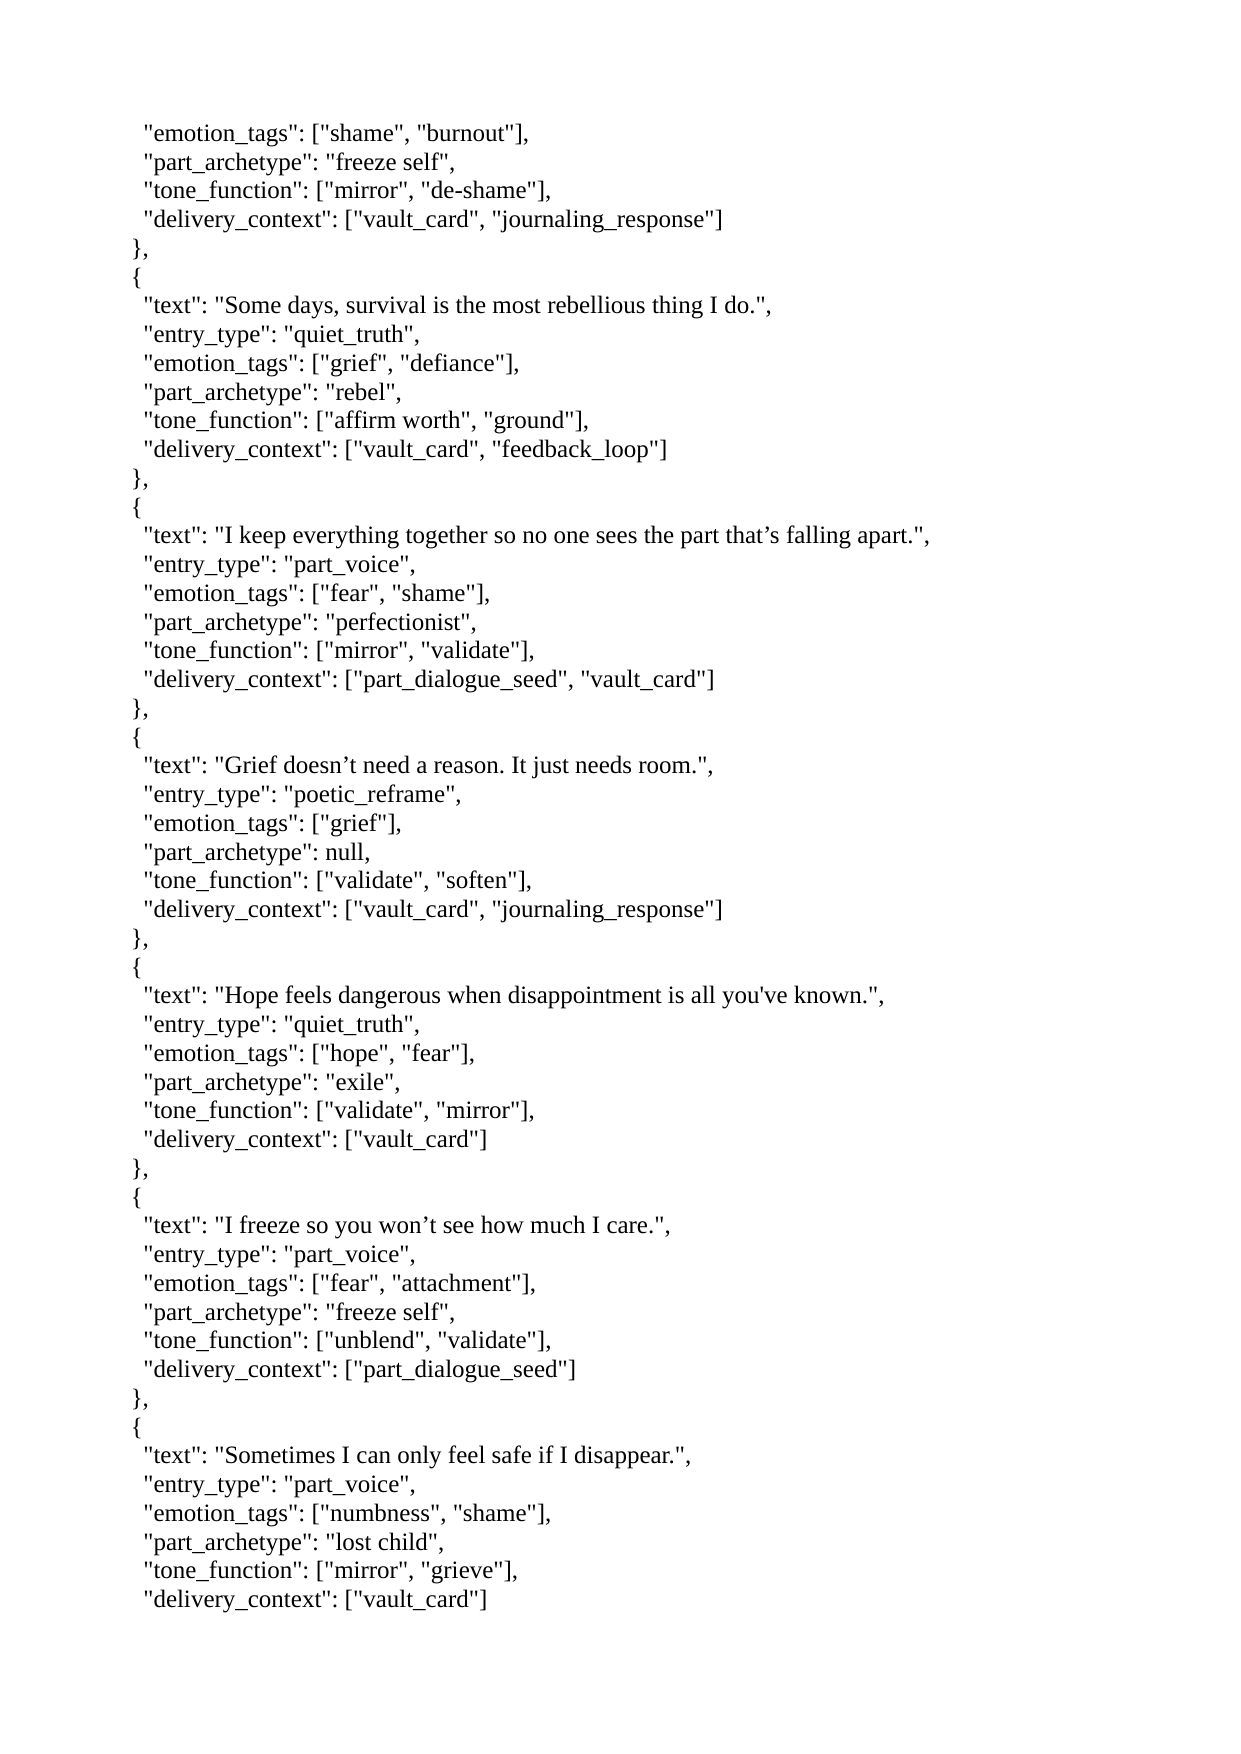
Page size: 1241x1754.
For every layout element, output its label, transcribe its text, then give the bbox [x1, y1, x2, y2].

text "tone_function": ["mirror", "validate"], [118, 636, 1122, 664]
text "text": "Hope feels dangerous when disappointment is all you've known.", [118, 981, 1122, 1009]
text "delivery_context": ["vault_card"] [118, 1124, 1122, 1153]
text "delivery_context": ["vault_card", "feedback_loop"] [118, 434, 1122, 463]
text "tone_function": ["unblend", "validate"], [118, 1326, 1122, 1354]
text "text": "Sometimes I can only feel safe if I disappear.", [118, 1441, 1122, 1469]
text { [118, 1182, 1122, 1211]
text }, [118, 233, 1122, 262]
text "entry_type": "quiet_truth", [118, 319, 1122, 348]
text "emotion_tags": ["fear", "attachment"], [118, 1268, 1122, 1297]
text "entry_type": "quiet_truth", [118, 1009, 1122, 1038]
text "text": "Some days, survival is the most rebellious thing I do.", [118, 291, 1122, 319]
text "entry_type": "part_voice", [118, 1469, 1122, 1498]
text }, [118, 1153, 1122, 1182]
text { [118, 952, 1122, 981]
text "delivery_context": ["vault_card"] [118, 1584, 1122, 1613]
text "delivery_context": ["part_dialogue_seed"] [118, 1354, 1122, 1383]
text "delivery_context": ["vault_card", "journaling_response"] [118, 204, 1122, 233]
text "emotion_tags": ["grief"], [118, 808, 1122, 837]
text "part_archetype": "freeze self", [118, 1297, 1122, 1326]
text "tone_function": ["mirror", "grieve"], [118, 1556, 1122, 1584]
text }, [118, 923, 1122, 952]
text "delivery_context": ["vault_card", "journaling_response"] [118, 894, 1122, 923]
text "text": "Grief doesn’t need a reason. It just needs room.", [118, 751, 1122, 779]
text "part_archetype": "perfectionist", [118, 607, 1122, 636]
text }, [118, 693, 1122, 722]
text "part_archetype": null, [118, 837, 1122, 866]
text "emotion_tags": ["fear", "shame"], [118, 578, 1122, 607]
text "entry_type": "part_voice", [118, 549, 1122, 578]
text "text": "I freeze so you won’t see how much I care.", [118, 1211, 1122, 1239]
text { [118, 722, 1122, 751]
text "emotion_tags": ["grief", "defiance"], [118, 348, 1122, 377]
text "part_archetype": "rebel", [118, 377, 1122, 406]
text "emotion_tags": ["hope", "fear"], [118, 1038, 1122, 1067]
text "entry_type": "poetic_reframe", [118, 779, 1122, 808]
text "part_archetype": "lost child", [118, 1527, 1122, 1556]
text "emotion_tags": ["numbness", "shame"], [118, 1498, 1122, 1527]
text "delivery_context": ["part_dialogue_seed", "vault_card"] [118, 664, 1122, 693]
text "entry_type": "part_voice", [118, 1239, 1122, 1268]
text { [118, 1412, 1122, 1441]
text "tone_function": ["validate", "mirror"], [118, 1096, 1122, 1124]
text "emotion_tags": ["shame", "burnout"], [118, 118, 1122, 147]
text "part_archetype": "freeze self", [118, 147, 1122, 176]
text "part_archetype": "exile", [118, 1067, 1122, 1096]
text }, [118, 1383, 1122, 1412]
text { [118, 492, 1122, 521]
text "tone_function": ["mirror", "de-shame"], [118, 176, 1122, 204]
text }, [118, 463, 1122, 492]
text "tone_function": ["validate", "soften"], [118, 866, 1122, 894]
text "text": "I keep everything together so no one sees the part that’s falling apart.", [118, 521, 1122, 549]
text "tone_function": ["affirm worth", "ground"], [118, 406, 1122, 434]
text { [118, 262, 1122, 291]
